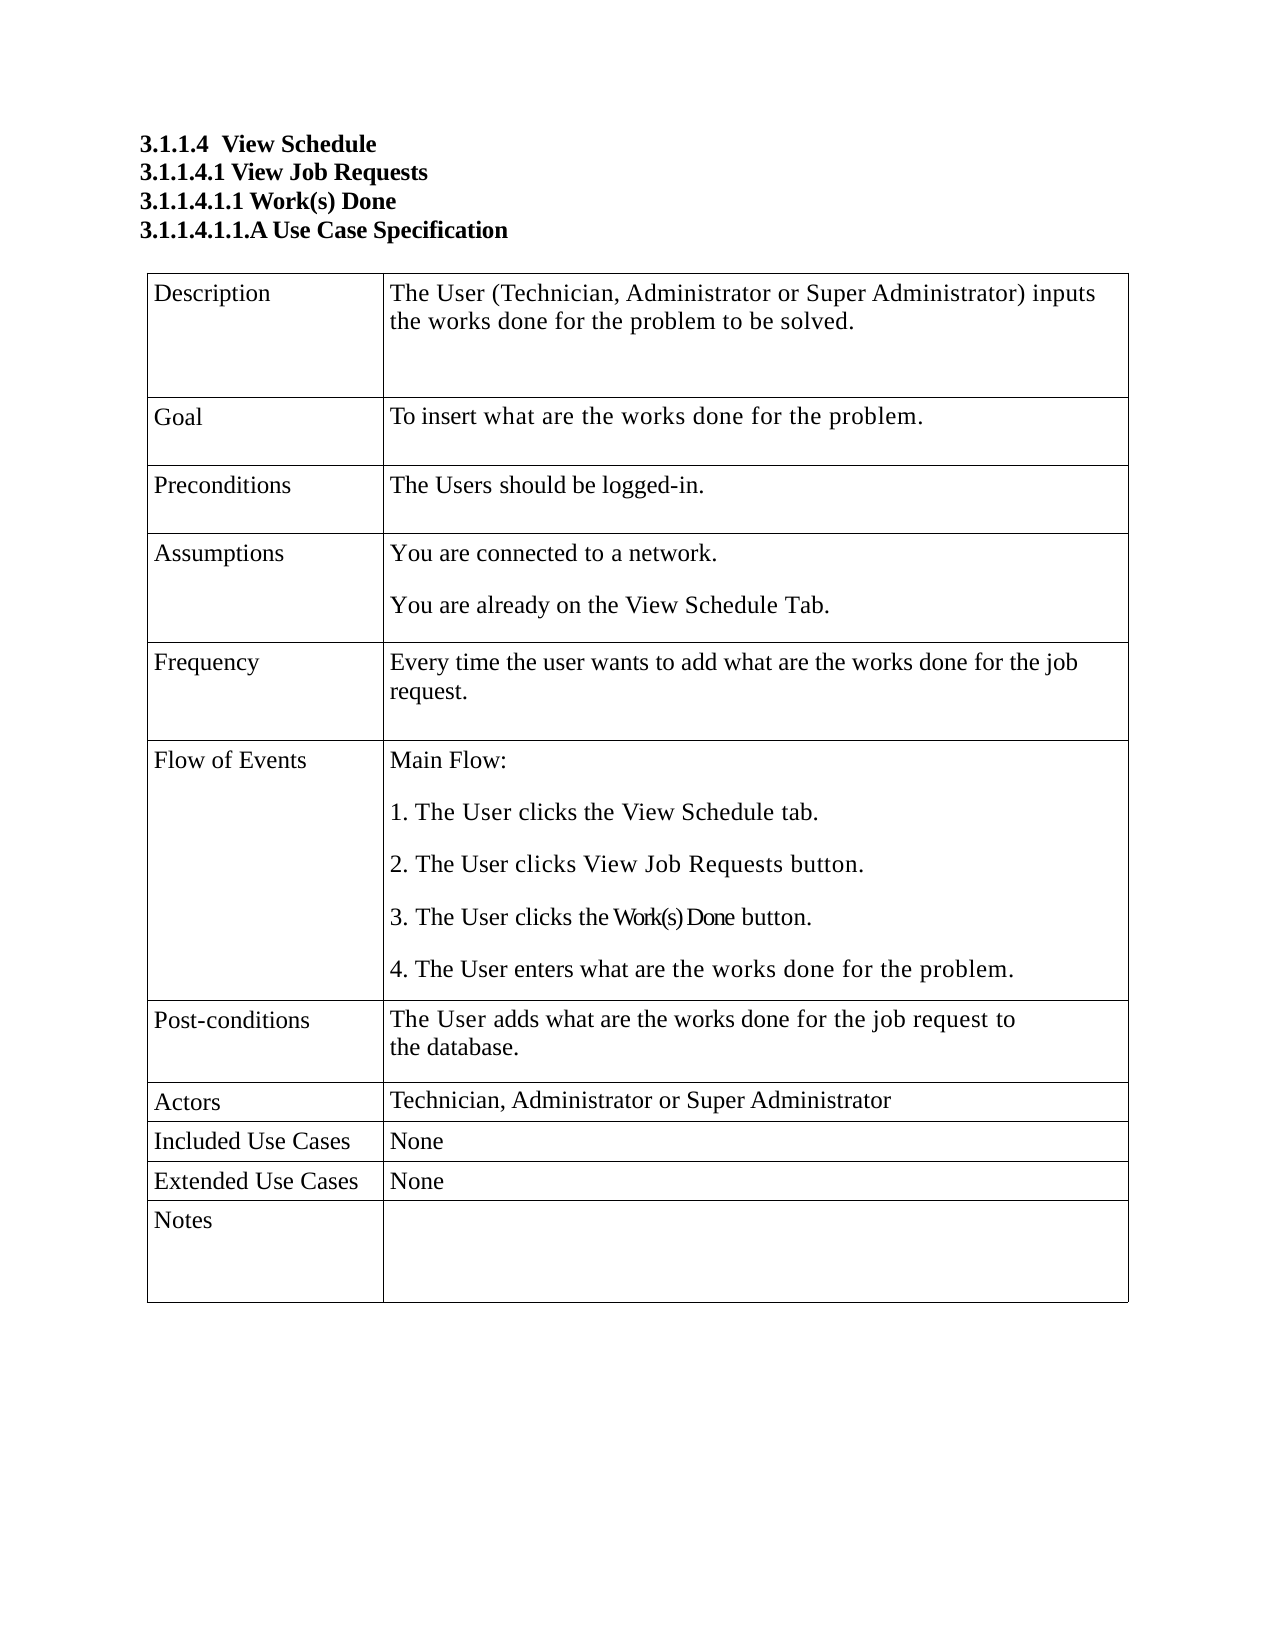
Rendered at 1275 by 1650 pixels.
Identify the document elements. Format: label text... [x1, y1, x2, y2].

table_header Description [148, 274, 383, 397]
table_cell Extended Use Cases [148, 1162, 383, 1200]
text 3.1.1.4.1.1 Work(s) Done [139, 186, 1135, 215]
table_cell Actors [148, 1083, 383, 1121]
text 3.1.1.4 View Schedule [139, 129, 1135, 157]
table_cell Frequency [148, 643, 383, 740]
table_cell Notes [148, 1201, 383, 1302]
table_cell Goal [148, 398, 383, 465]
table_cell You are connected to a network. You are already on the View Schedule Tab. [384, 534, 1128, 642]
table_cell Every time the user wants to add what are the works done for the job request. [384, 643, 1128, 740]
table_cell Preconditions [148, 466, 383, 533]
text 3.1.1.4.1 View Job Requests [139, 157, 1135, 186]
table_cell Technician, Administrator or Super Administrator [384, 1083, 1128, 1121]
table_cell The Users should be logged-in. [384, 466, 1128, 533]
text 3.1.1.4.1.1.A Use Case Specification [139, 215, 1135, 244]
table_cell To insert what are the works done for the problem. [384, 398, 1128, 465]
table_cell Post-conditions [148, 1001, 383, 1081]
table_header The User (Technician, Administrator or Super Administrator) inputs the works done for the problem to be solved. [384, 274, 1128, 397]
table_cell Included Use Cases [148, 1122, 383, 1161]
table_cell Flow of Events [148, 741, 383, 1000]
table_cell None [384, 1162, 1128, 1200]
table_cell [384, 1201, 1128, 1302]
table_cell None [384, 1122, 1128, 1161]
table_cell The User adds what are the works done for the job request to the database. [384, 1001, 1128, 1081]
table_cell Assumptions [148, 534, 383, 642]
table_cell Main Flow: 1. The User clicks the View Schedule tab. 2. The User clicks View Job Requests button. 3. The User clicks the Work(s) Done button. 4. The User enters what are the works done for the problem. [384, 741, 1128, 1000]
